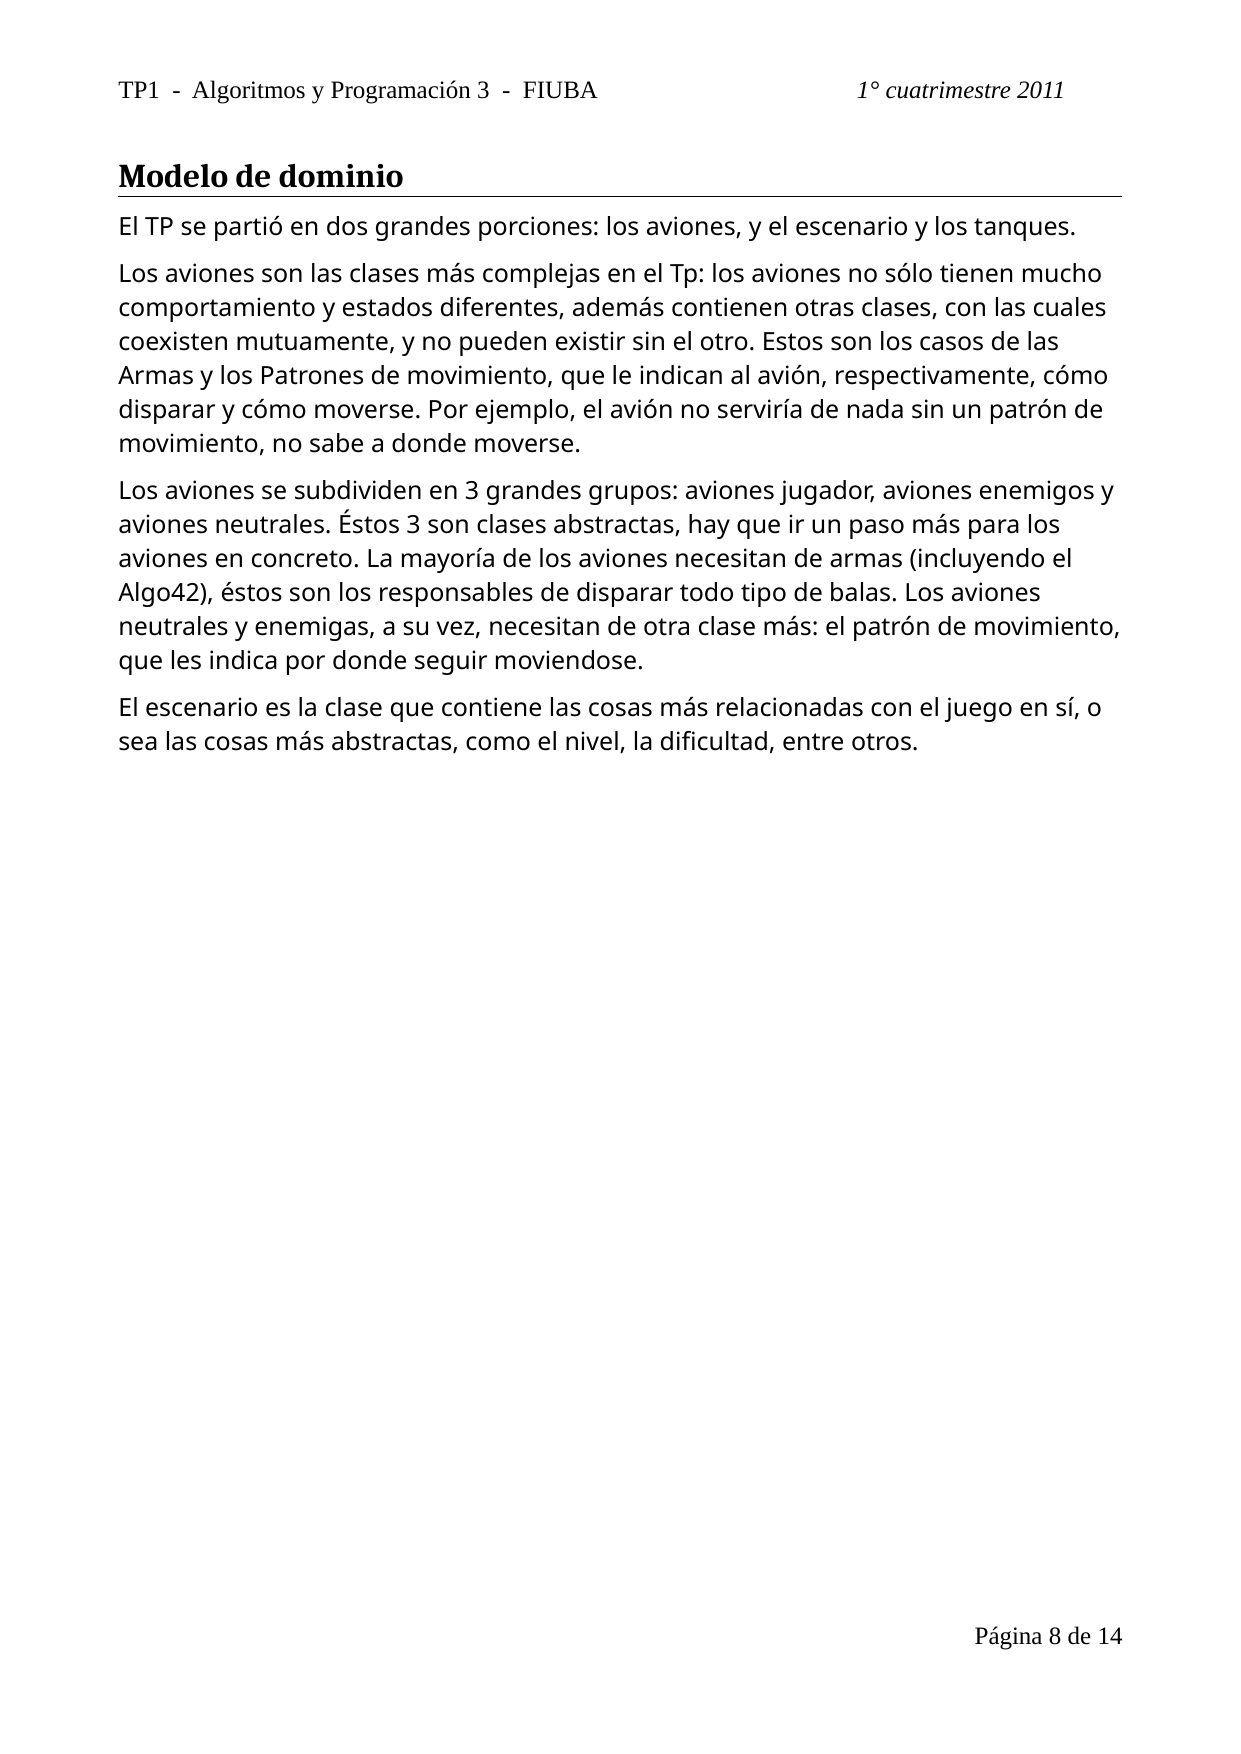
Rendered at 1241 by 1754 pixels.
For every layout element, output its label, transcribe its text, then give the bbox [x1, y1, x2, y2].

text Modelo de dominio [118, 157, 1122, 196]
text El TP se partió en dos grandes porciones: los aviones, y el escenario y los tanques. [118, 209, 1122, 243]
text Los aviones son las clases más complejas en el Tp: los aviones no sólo tienen mucho comportamiento y estados diferentes, además contienen otras clases, con las cuales coexisten mutuamente, y no pueden existir sin el otro. Estos son los casos de las Armas y los Patrones de movimiento, que le indican al avión, respectivamente, cómo disparar y cómo moverse. Por ejemplo, el avión no serviría de nada sin un patrón de movimiento, no sabe a donde moverse. [118, 255, 1122, 460]
text El escenario es la clase que contiene las cosas más relacionadas con el juego en sí, o sea las cosas más abstractas, como el nivel, la dificultad, entre otros. [118, 689, 1122, 757]
text Los aviones se subdividen en 3 grandes grupos: aviones jugador, aviones enemigos y aviones neutrales. Éstos 3 son clases abstractas, hay que ir un paso más para los aviones en concreto. La mayoría de los aviones necesitan de armas (incluyendo el Algo42), éstos son los responsables de disparar todo tipo de balas. Los aviones neutrales y enemigas, a su vez, necesitan de otra clase más: el patrón de movimiento, que les indica por donde seguir moviendose. [118, 472, 1122, 677]
